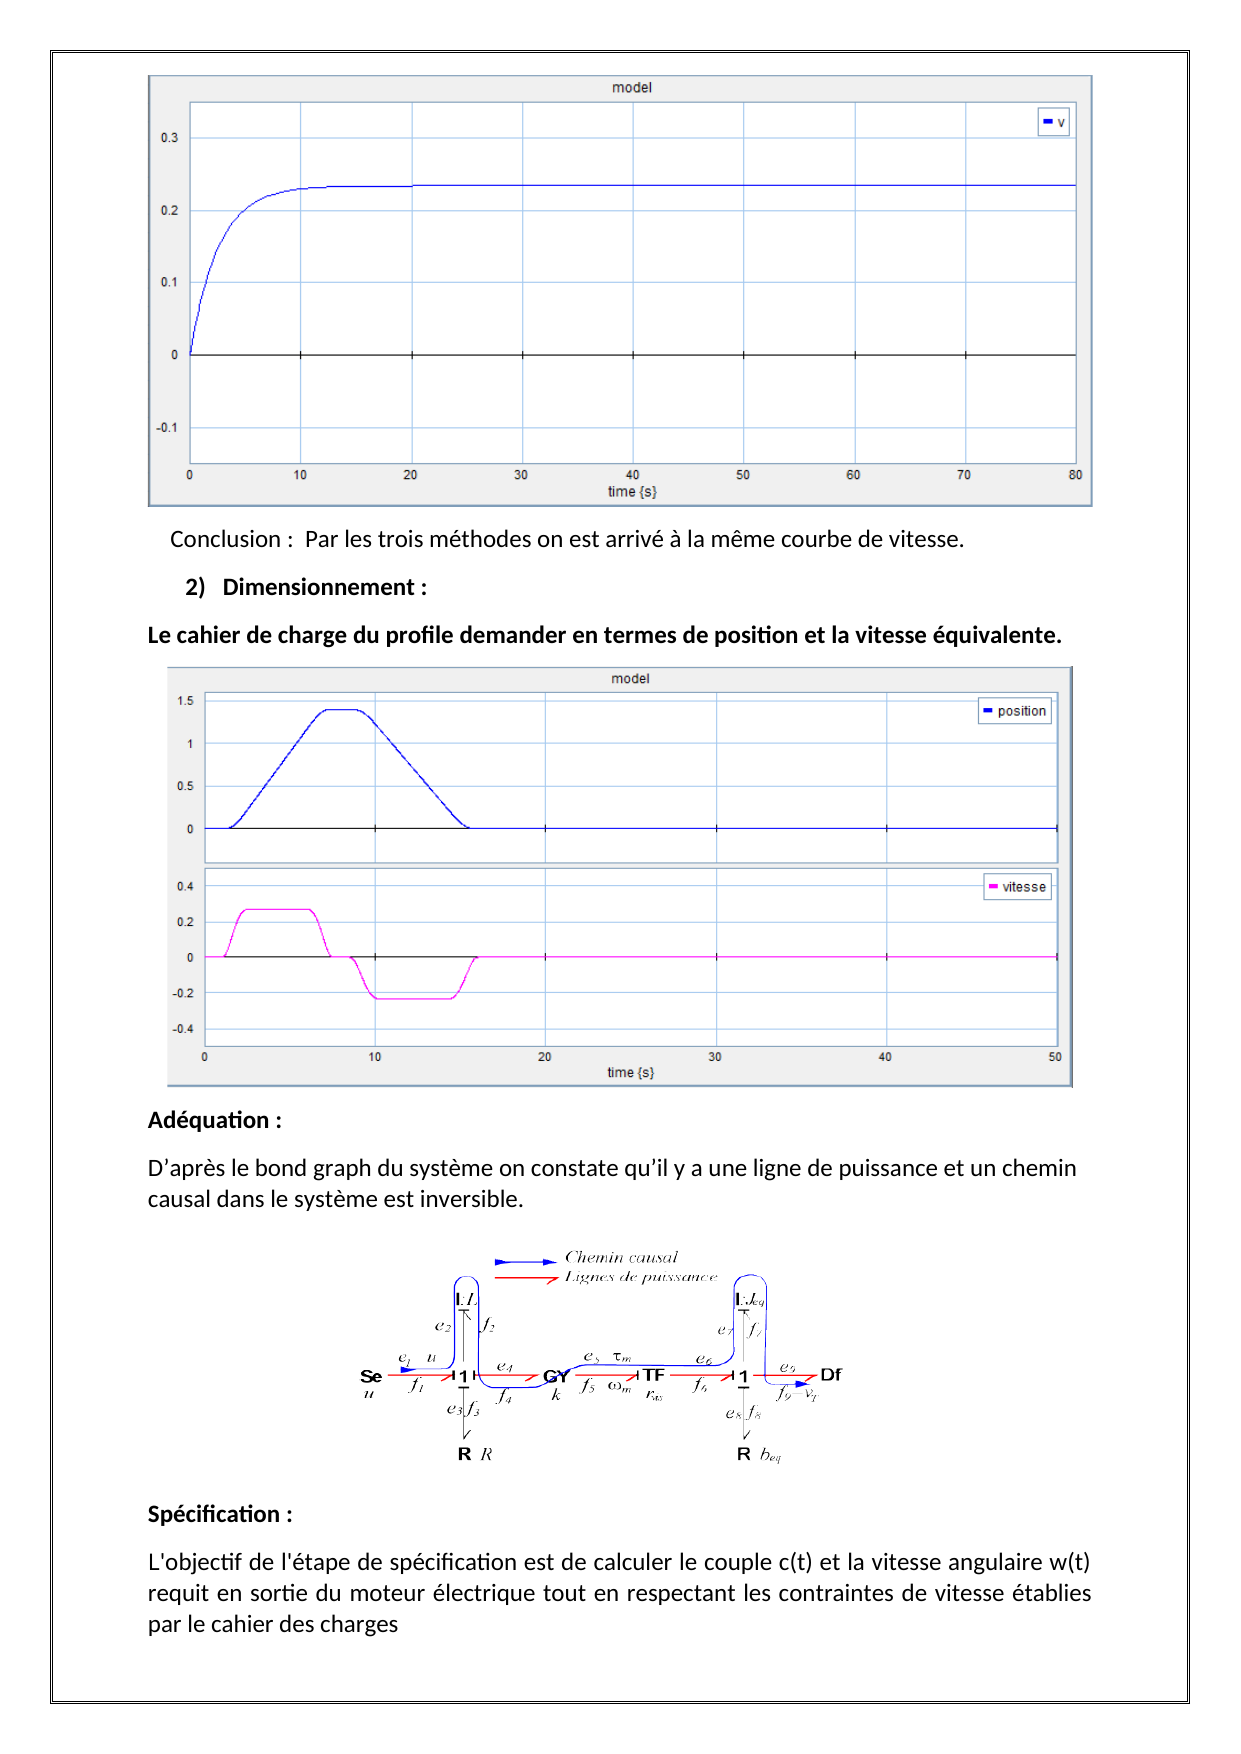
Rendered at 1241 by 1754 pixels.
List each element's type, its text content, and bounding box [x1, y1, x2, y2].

text L'objectif de l'étape de spécification est de calculer le couple c(t) et la vitesse angulaire w(t) requit en sortie du moteur électrique tout en respectant les contraintes de vitesse établies par le cahier des charges [148, 1546, 1093, 1639]
list Dimensionnement : [185, 571, 1093, 602]
text D’après le bond graph du système on constate qu’il y a une ligne de puissance et un chemin causal dans le système est inversible. [148, 1152, 1093, 1214]
text Adéquation : [148, 1104, 1093, 1135]
text Conclusion : Par les trois méthodes on est arrivé à la même courbe de vitesse. [148, 523, 1093, 554]
text Spécification : [148, 1498, 1093, 1529]
text Le cahier de charge du profile demander en termes de position et la vitesse équivalente. [148, 619, 1093, 649]
